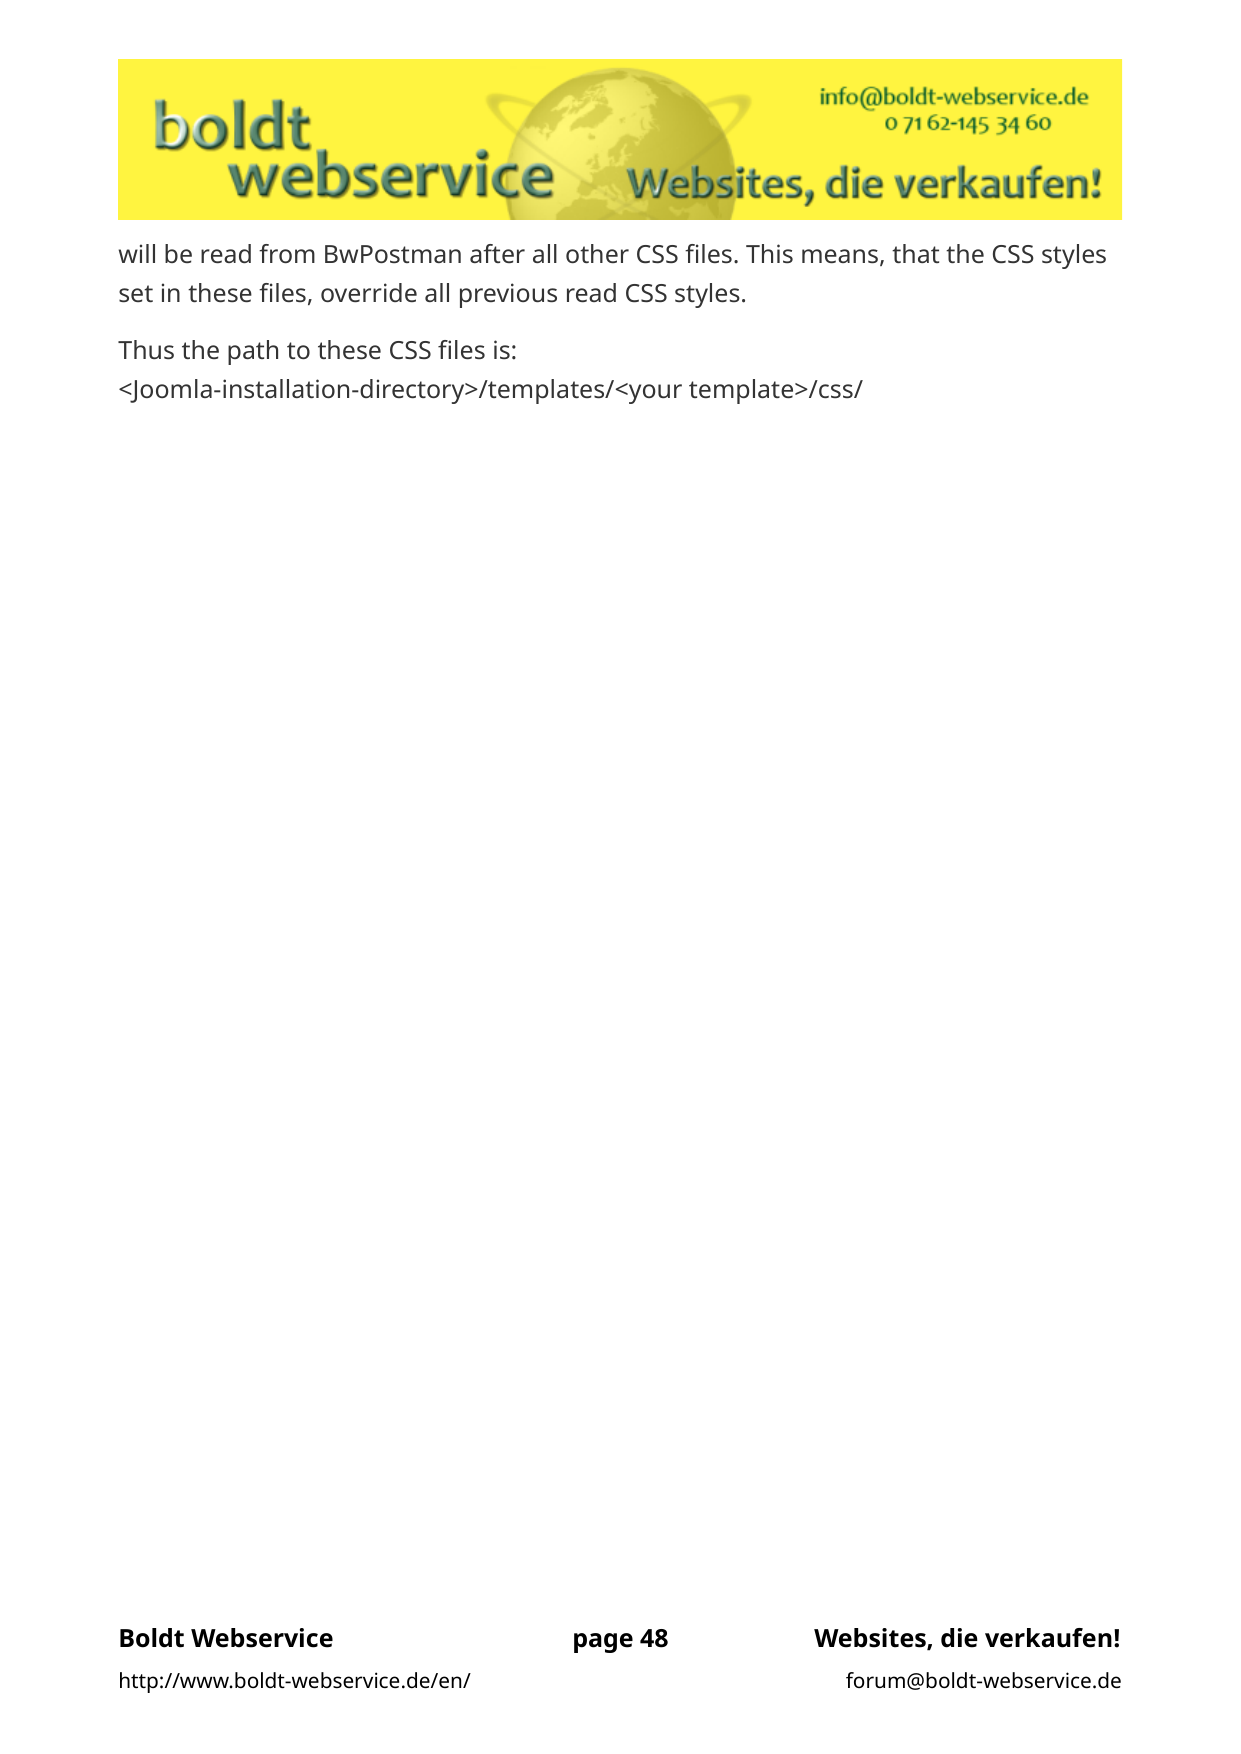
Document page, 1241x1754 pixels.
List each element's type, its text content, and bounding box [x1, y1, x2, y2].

text will be read from BwPostman after all other CSS files. This means, that the CSS styles set in these files, override all previous read CSS styles. [118, 236, 1122, 309]
picture [118, 59, 1123, 220]
text Thus the path to these CSS files is: <Joomla-installation-directory>/templates/<your template>/css/ [118, 332, 1122, 406]
